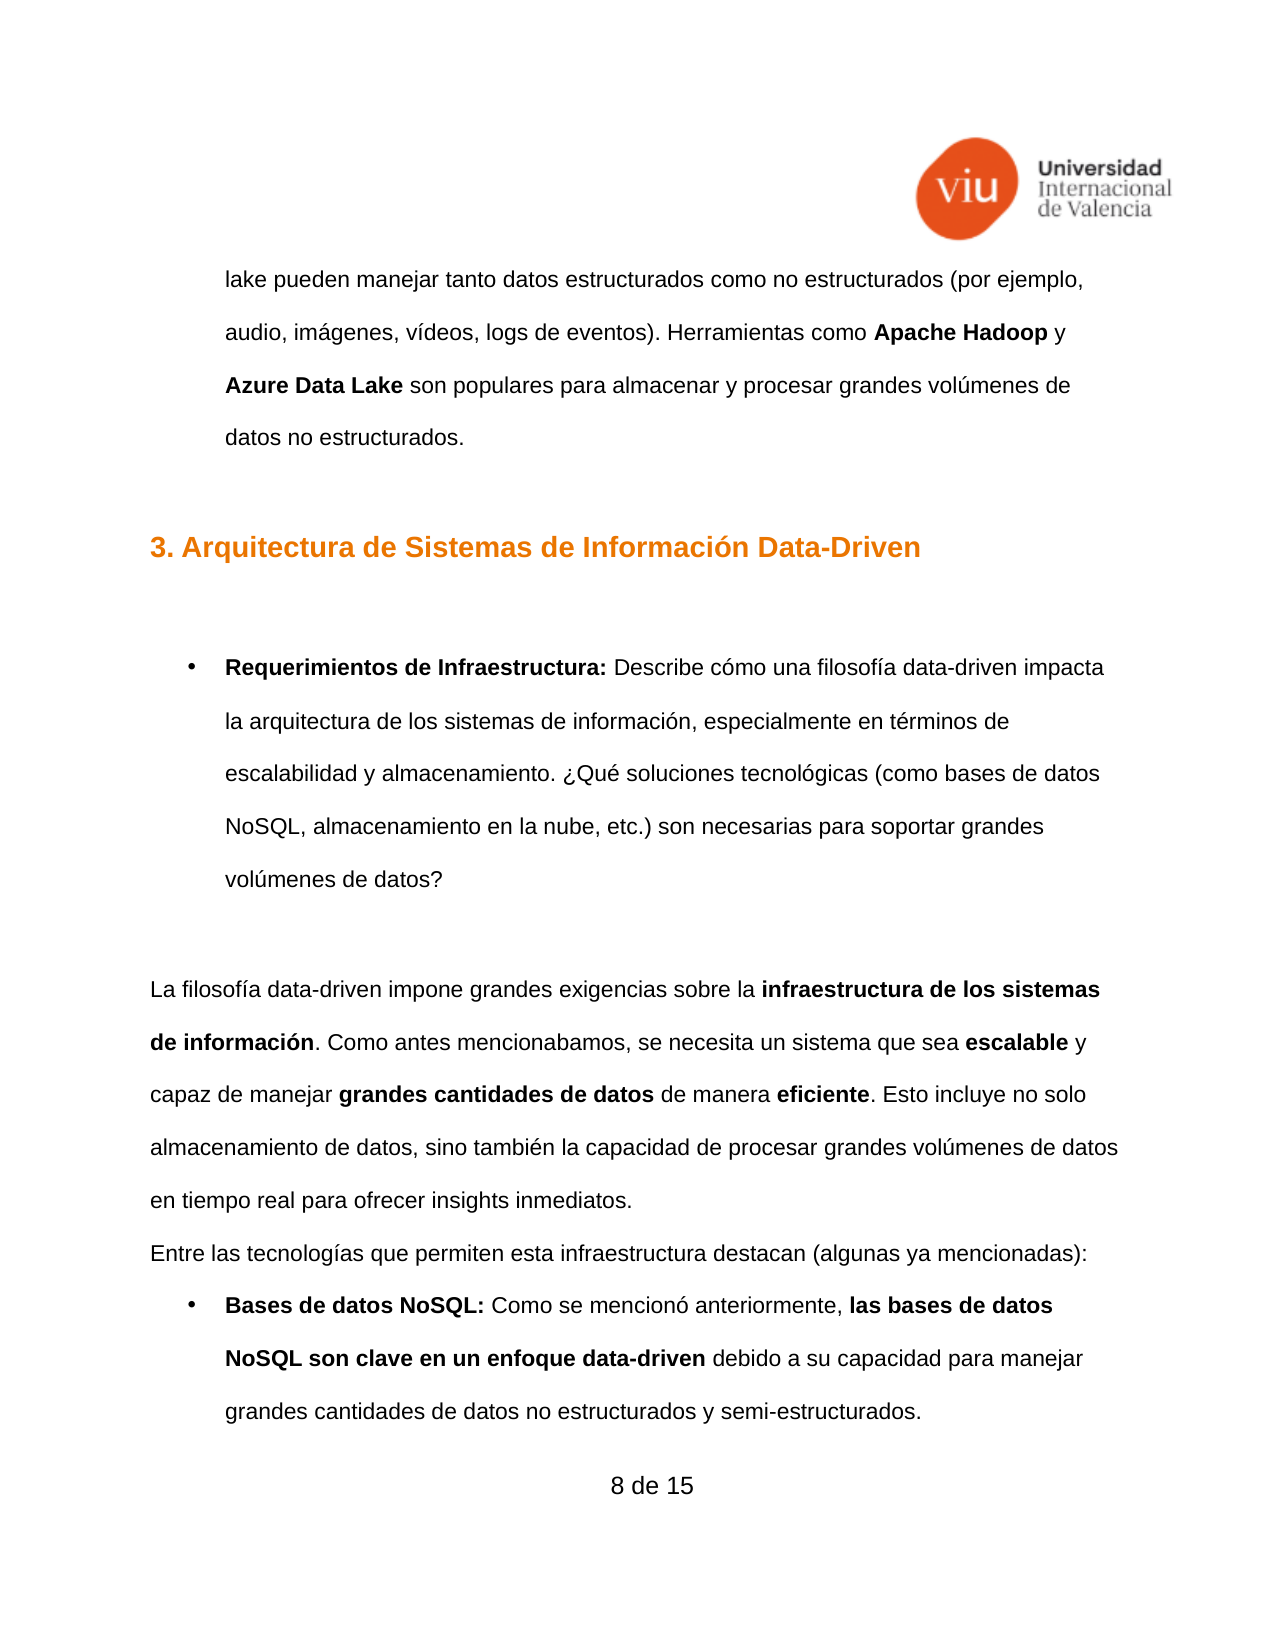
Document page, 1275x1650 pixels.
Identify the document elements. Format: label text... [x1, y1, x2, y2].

text 3. Arquitectura de Sistemas de Información Data-Driven [150, 530, 1125, 563]
list Requerimientos de Infraestructura: Describe cómo una filosofía data-driven impacta la arquitectura de los sistemas de información, especialmente en términos de escalabilidad y almacenamiento. ¿Qué soluciones tecnológicas (como bases de datos NoSQL, almacenamiento en la nube, etc.) son necesarias para soportar grandes volúmenes de datos? [187, 654, 1125, 892]
picture [913, 134, 1175, 245]
text Entre las tecnologías que permiten esta infraestructura destacan (algunas ya mencionadas): [150, 1239, 1125, 1266]
text La filosofía data-driven impone grandes exigencias sobre la infraestructura de los sistemas de información. Como antes mencionabamos, se necesita un sistema que sea escalable y capaz de manejar grandes cantidades de datos de manera eficiente. Esto incluye no solo almacenamiento de datos, sino también la capacidad de procesar grandes volúmenes de datos en tiempo real para ofrecer insights inmediatos. [150, 976, 1125, 1213]
list Bases de datos NoSQL: Como se mencionó anteriormente, las bases de datos NoSQL son clave en un enfoque data-driven debido a su capacidad para manejar grandes cantidades de datos no estructurados y semi-estructurados. [187, 1292, 1125, 1424]
list lake pueden manejar tanto datos estructurados como no estructurados (por ejemplo, audio, imágenes, vídeos, logs de eventos). Herramientas como Apache Hadoop y Azure Data Lake son populares para almacenar y procesar grandes volúmenes de datos no estructurados. [187, 266, 1125, 451]
